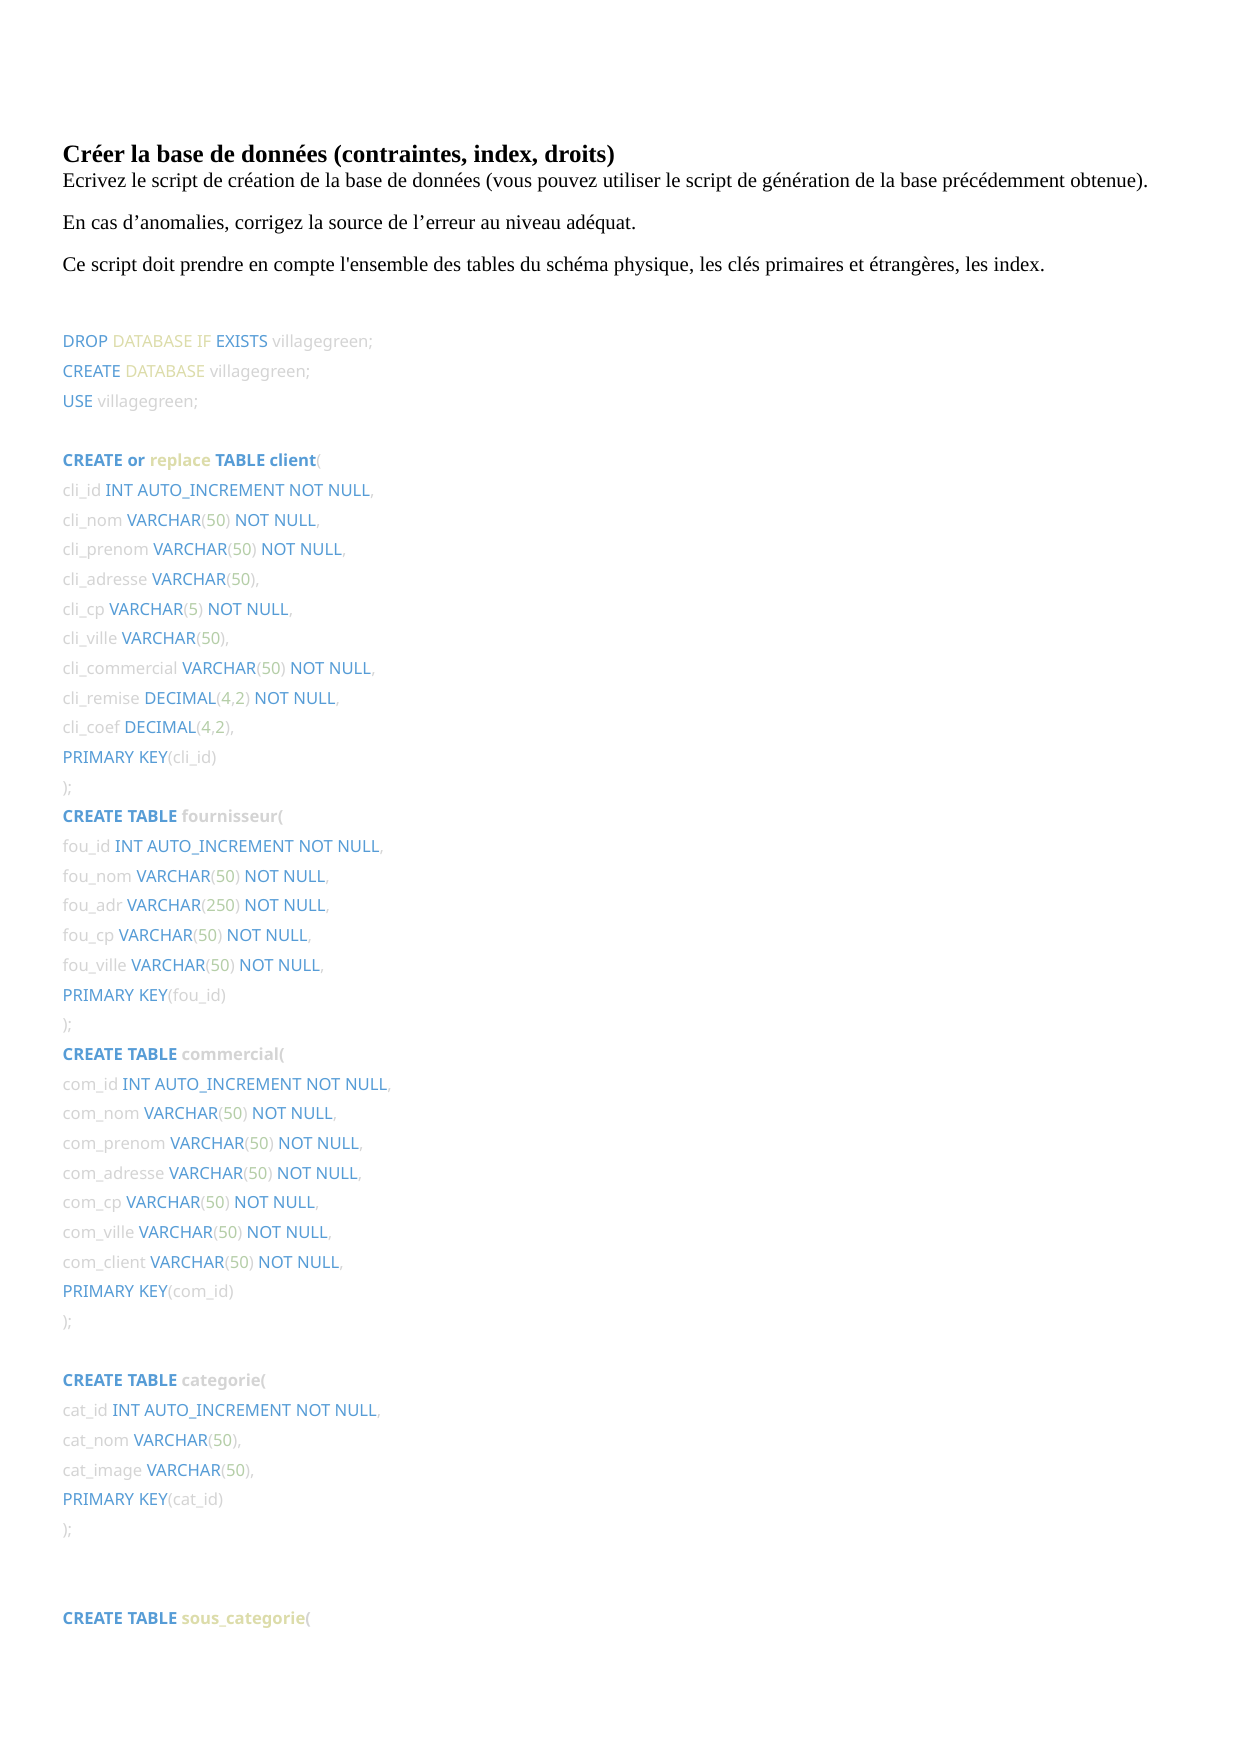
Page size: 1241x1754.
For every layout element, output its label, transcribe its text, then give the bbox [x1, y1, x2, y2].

text com_id INT AUTO_INCREMENT NOT NULL, [62, 1065, 1178, 1095]
text ); [62, 1511, 1178, 1540]
text PRIMARY KEY(cli_id) [62, 739, 1178, 768]
text cli_adresse VARCHAR(50), [62, 561, 1178, 590]
text cli_ville VARCHAR(50), [62, 620, 1178, 649]
text DROP DATABASE IF EXISTS villagegreen; [62, 323, 1178, 353]
text cli_prenom VARCHAR(50) NOT NULL, [62, 531, 1178, 561]
text cli_nom VARCHAR(50) NOT NULL, [62, 501, 1178, 531]
text ); [62, 1006, 1178, 1036]
text PRIMARY KEY(fou_id) [62, 976, 1178, 1006]
text cat_nom VARCHAR(50), [62, 1421, 1178, 1451]
text USE villagegreen; [62, 382, 1178, 412]
text cat_image VARCHAR(50), [62, 1451, 1178, 1481]
text fou_id INT AUTO_INCREMENT NOT NULL, [62, 828, 1178, 857]
text cat_id INT AUTO_INCREMENT NOT NULL, [62, 1392, 1178, 1421]
text CREATE TABLE fournisseur( [62, 798, 1178, 828]
text com_cp VARCHAR(50) NOT NULL, [62, 1184, 1178, 1214]
text fou_nom VARCHAR(50) NOT NULL, [62, 857, 1178, 887]
text Ecrivez le script de création de la base de données (vous pouvez utiliser le script de génération de la base précédemment obtenue). [62, 168, 1178, 192]
text PRIMARY KEY(cat_id) [62, 1481, 1178, 1511]
subtitle Créer la base de données (contraintes, index, droits) [62, 139, 1178, 168]
text cli_coef DECIMAL(4,2), [62, 709, 1178, 739]
text cli_id INT AUTO_INCREMENT NOT NULL, [62, 471, 1178, 501]
text CREATE TABLE commercial( [62, 1036, 1178, 1065]
text com_prenom VARCHAR(50) NOT NULL, [62, 1124, 1178, 1154]
text CREATE TABLE categorie( [62, 1362, 1178, 1392]
text ); [62, 1303, 1178, 1332]
text fou_ville VARCHAR(50) NOT NULL, [62, 946, 1178, 976]
text CREATE TABLE sous_categorie( [62, 1599, 1178, 1629]
text com_client VARCHAR(50) NOT NULL, [62, 1243, 1178, 1273]
text cli_commercial VARCHAR(50) NOT NULL, [62, 649, 1178, 679]
text CREATE DATABASE villagegreen; [62, 353, 1178, 382]
text com_adresse VARCHAR(50) NOT NULL, [62, 1154, 1178, 1184]
text PRIMARY KEY(com_id) [62, 1273, 1178, 1303]
text cli_remise DECIMAL(4,2) NOT NULL, [62, 679, 1178, 709]
text CREATE or replace TABLE client( [62, 442, 1178, 471]
text com_nom VARCHAR(50) NOT NULL, [62, 1095, 1178, 1124]
text ); [62, 768, 1178, 798]
text En cas d’anomalies, corrigez la source de l’erreur au niveau adéquat. [62, 210, 1178, 234]
text cli_cp VARCHAR(5) NOT NULL, [62, 590, 1178, 620]
text com_ville VARCHAR(50) NOT NULL, [62, 1214, 1178, 1243]
text fou_adr VARCHAR(250) NOT NULL, [62, 887, 1178, 917]
text Ce script doit prendre en compte l'ensemble des tables du schéma physique, les clés primaires et étrangères, les index. [62, 252, 1178, 276]
text fou_cp VARCHAR(50) NOT NULL, [62, 917, 1178, 946]
